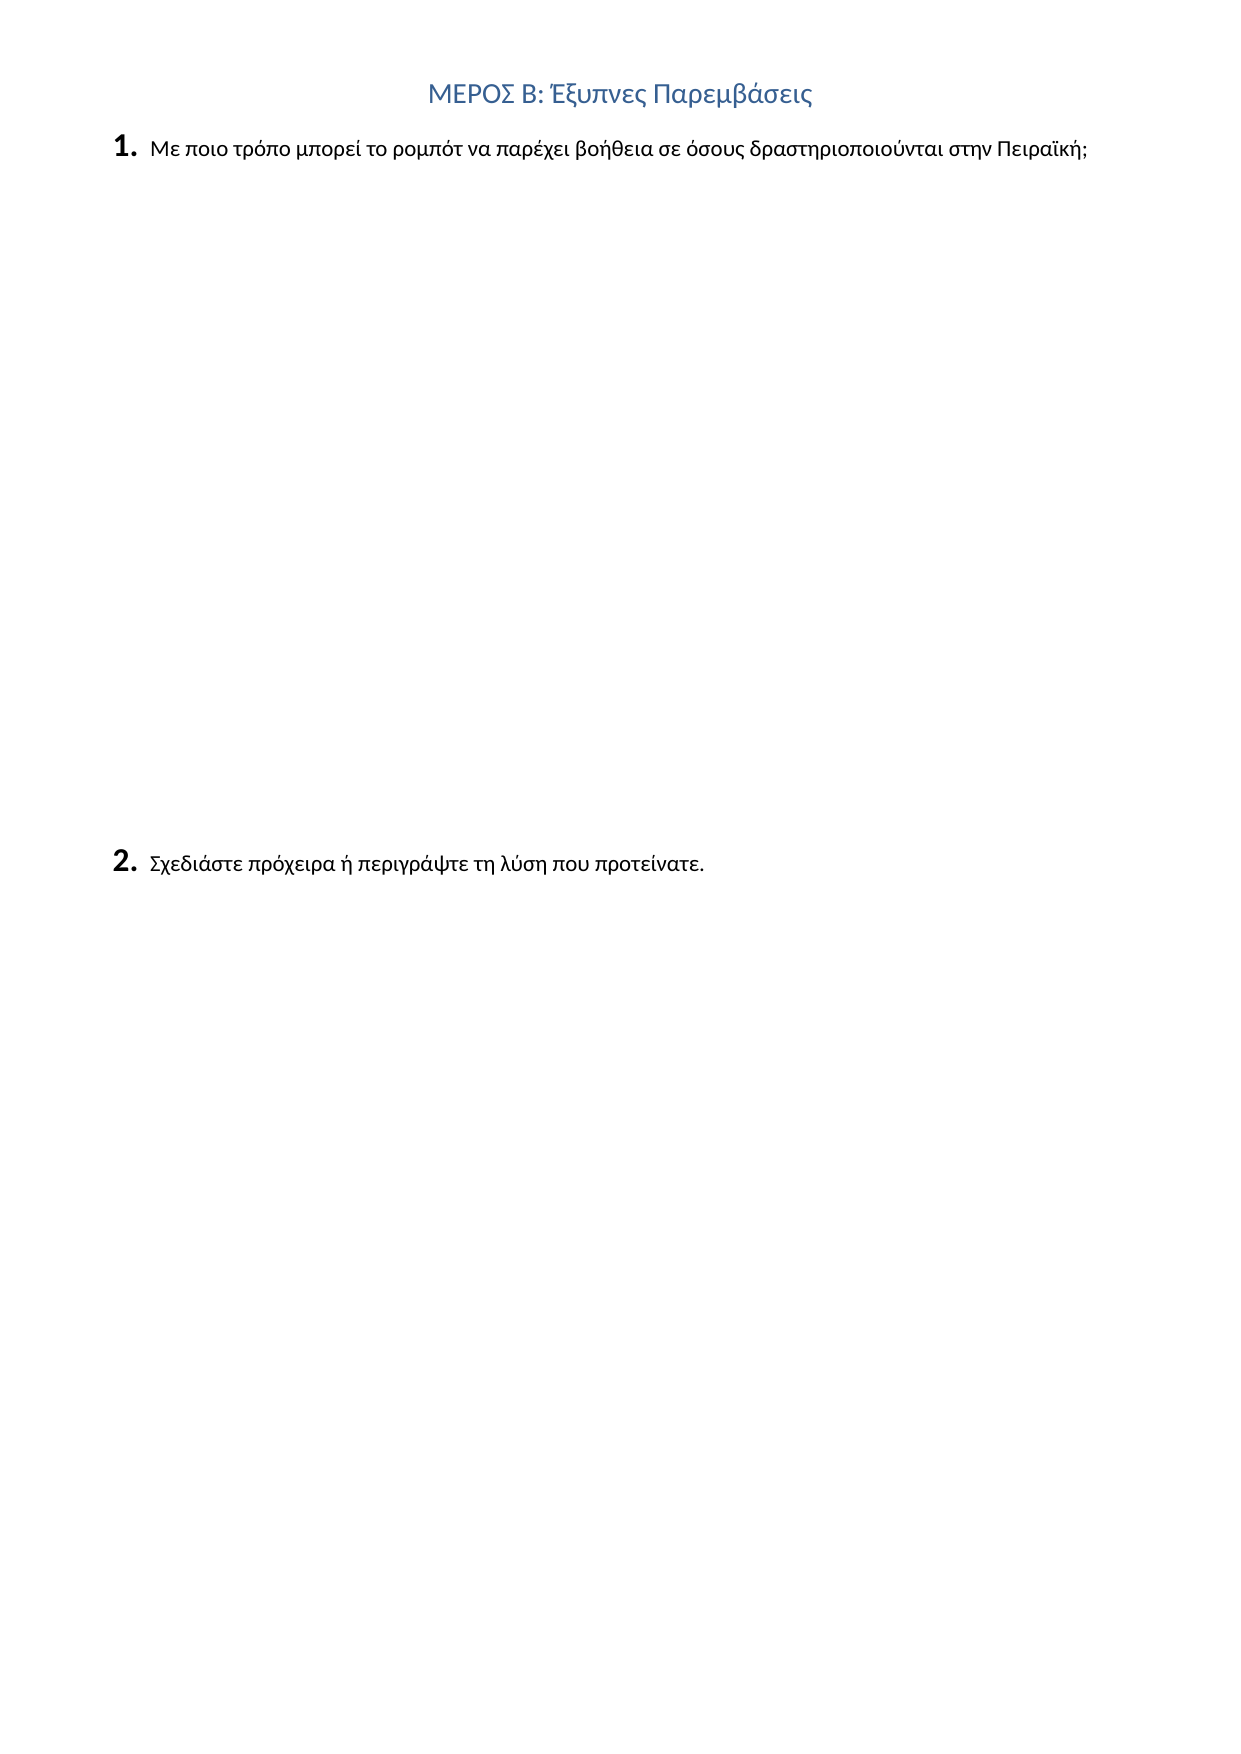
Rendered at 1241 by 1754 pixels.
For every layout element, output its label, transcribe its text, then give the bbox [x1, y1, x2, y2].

list Σχεδιάστε πρόχειρα ή περιγράψτε τη λύση που προτείνατε. [112, 839, 1165, 880]
list Με ποιο τρόπο μπορεί το ρομπότ να παρέχει βοήθεια σε όσους δραστηριοποιούνται στην Πειραϊκή; [112, 124, 1165, 165]
subtitle ΜΕΡΟΣ Β: Έξυπνες Παρεμβάσεις [75, 75, 1165, 111]
